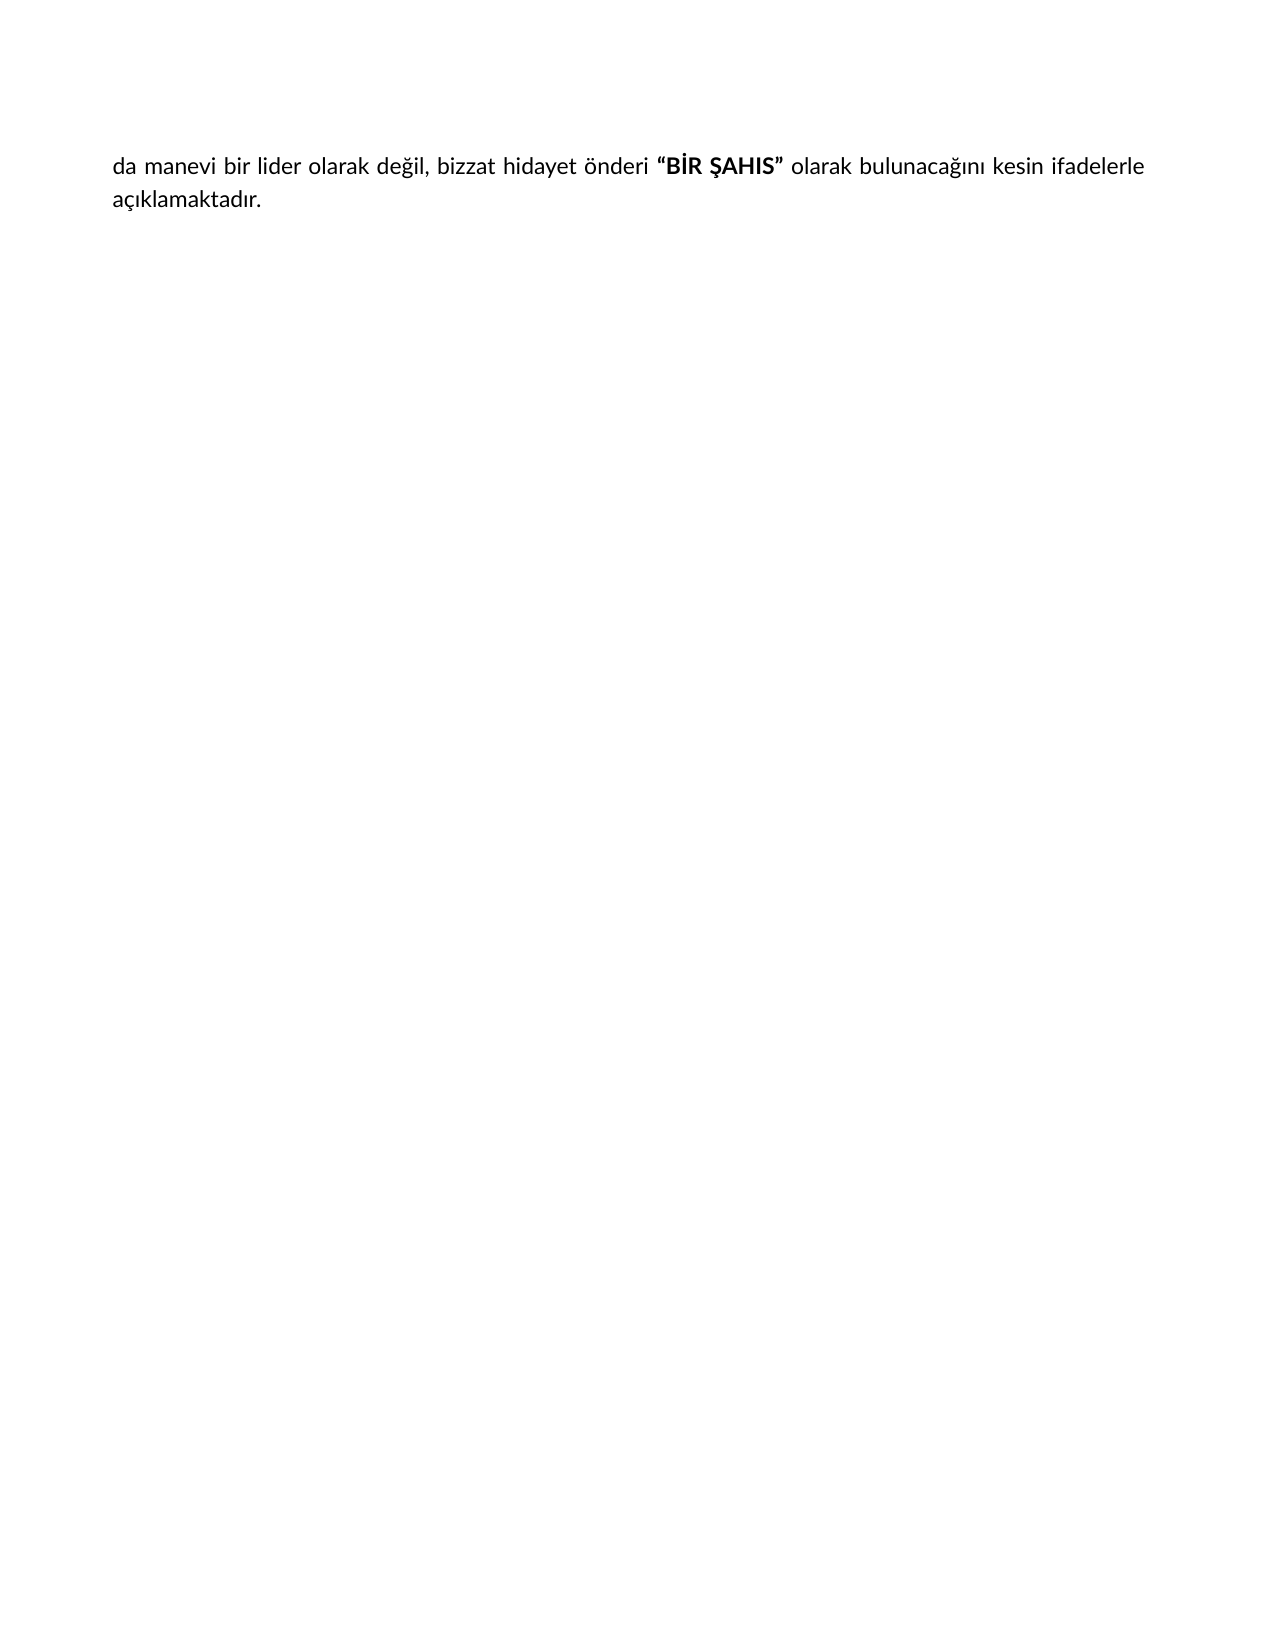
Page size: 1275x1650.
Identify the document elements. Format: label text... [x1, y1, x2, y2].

text da manevi bir lider olarak değil, bizzat hidayet önderi “BİR ŞAHIS” olarak bulunacağını kesin ifadelerle açıklamaktadır. [112, 148, 1145, 214]
